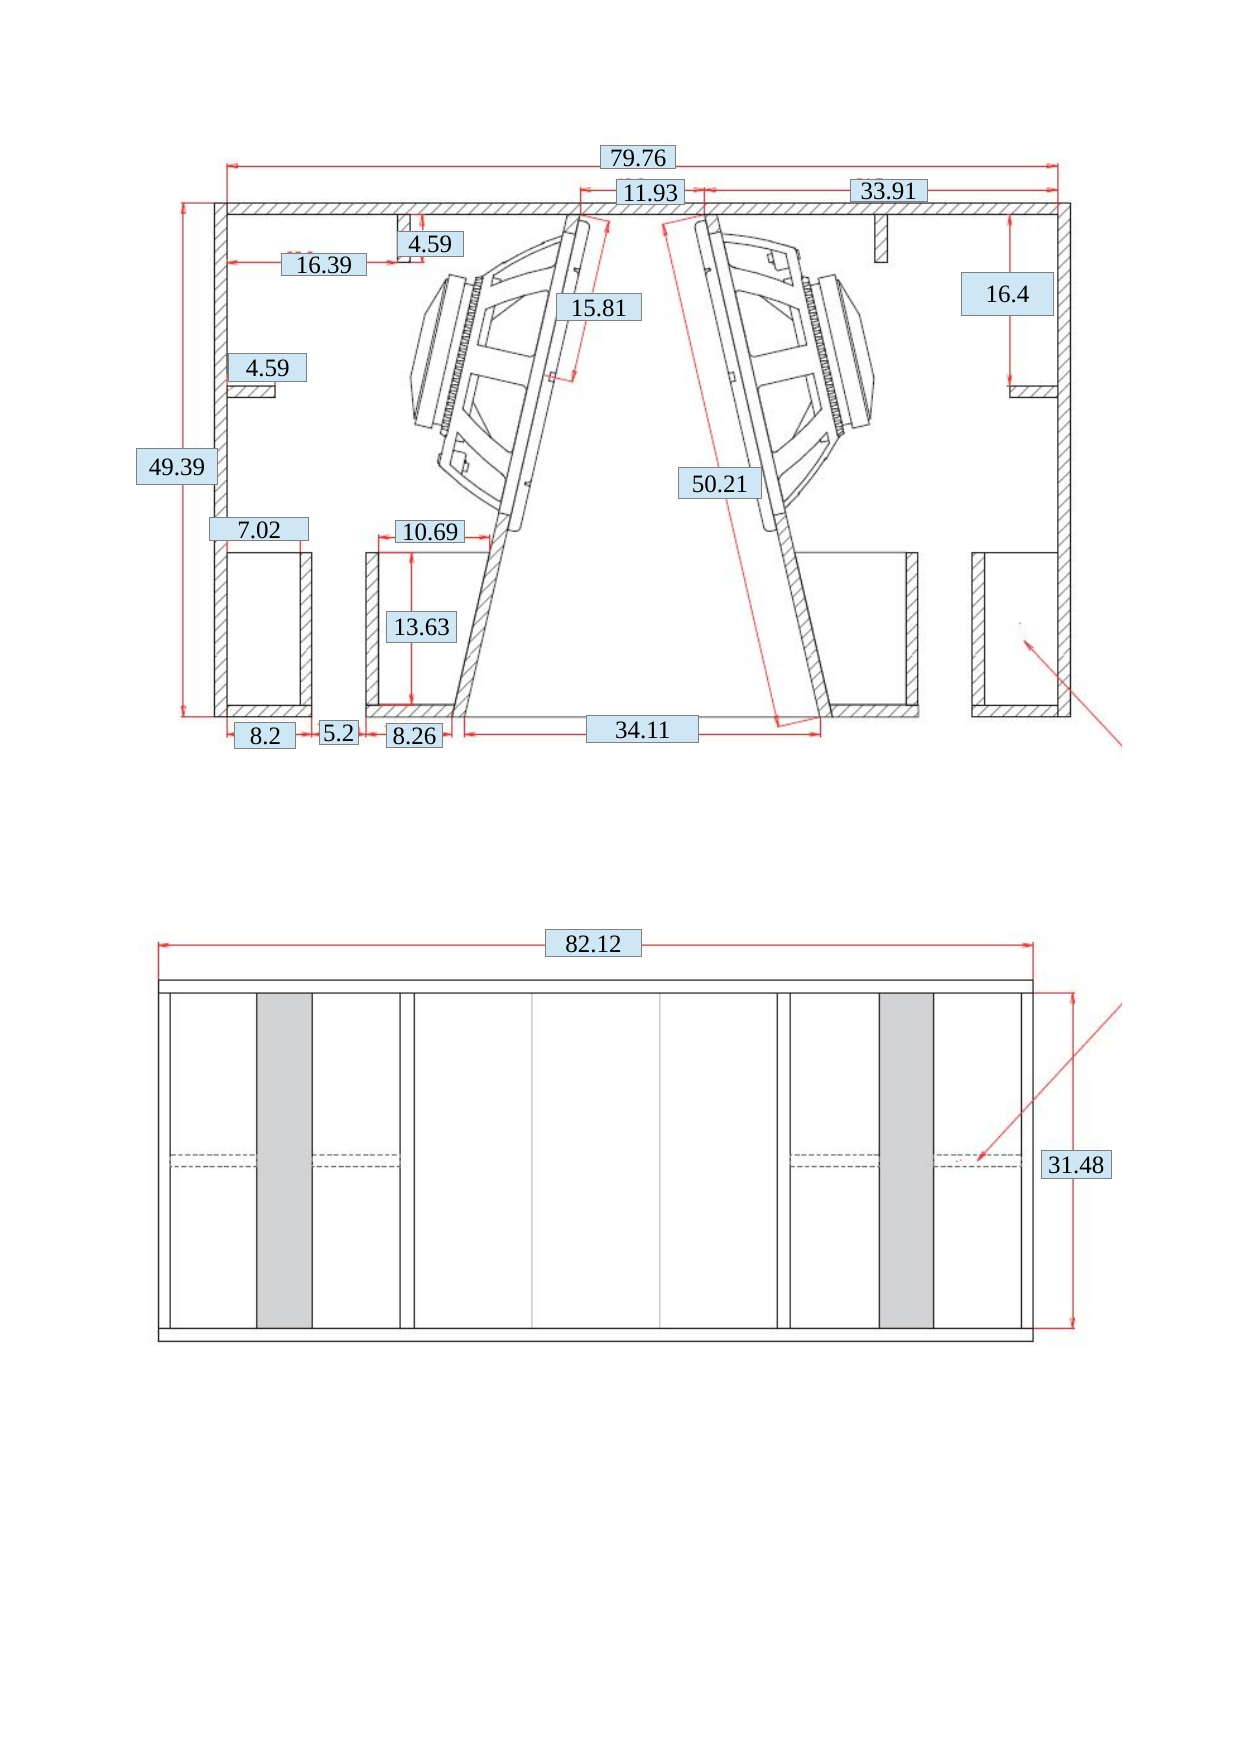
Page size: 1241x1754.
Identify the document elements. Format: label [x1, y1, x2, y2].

picture [118, 911, 1123, 1381]
picture [118, 118, 1123, 768]
